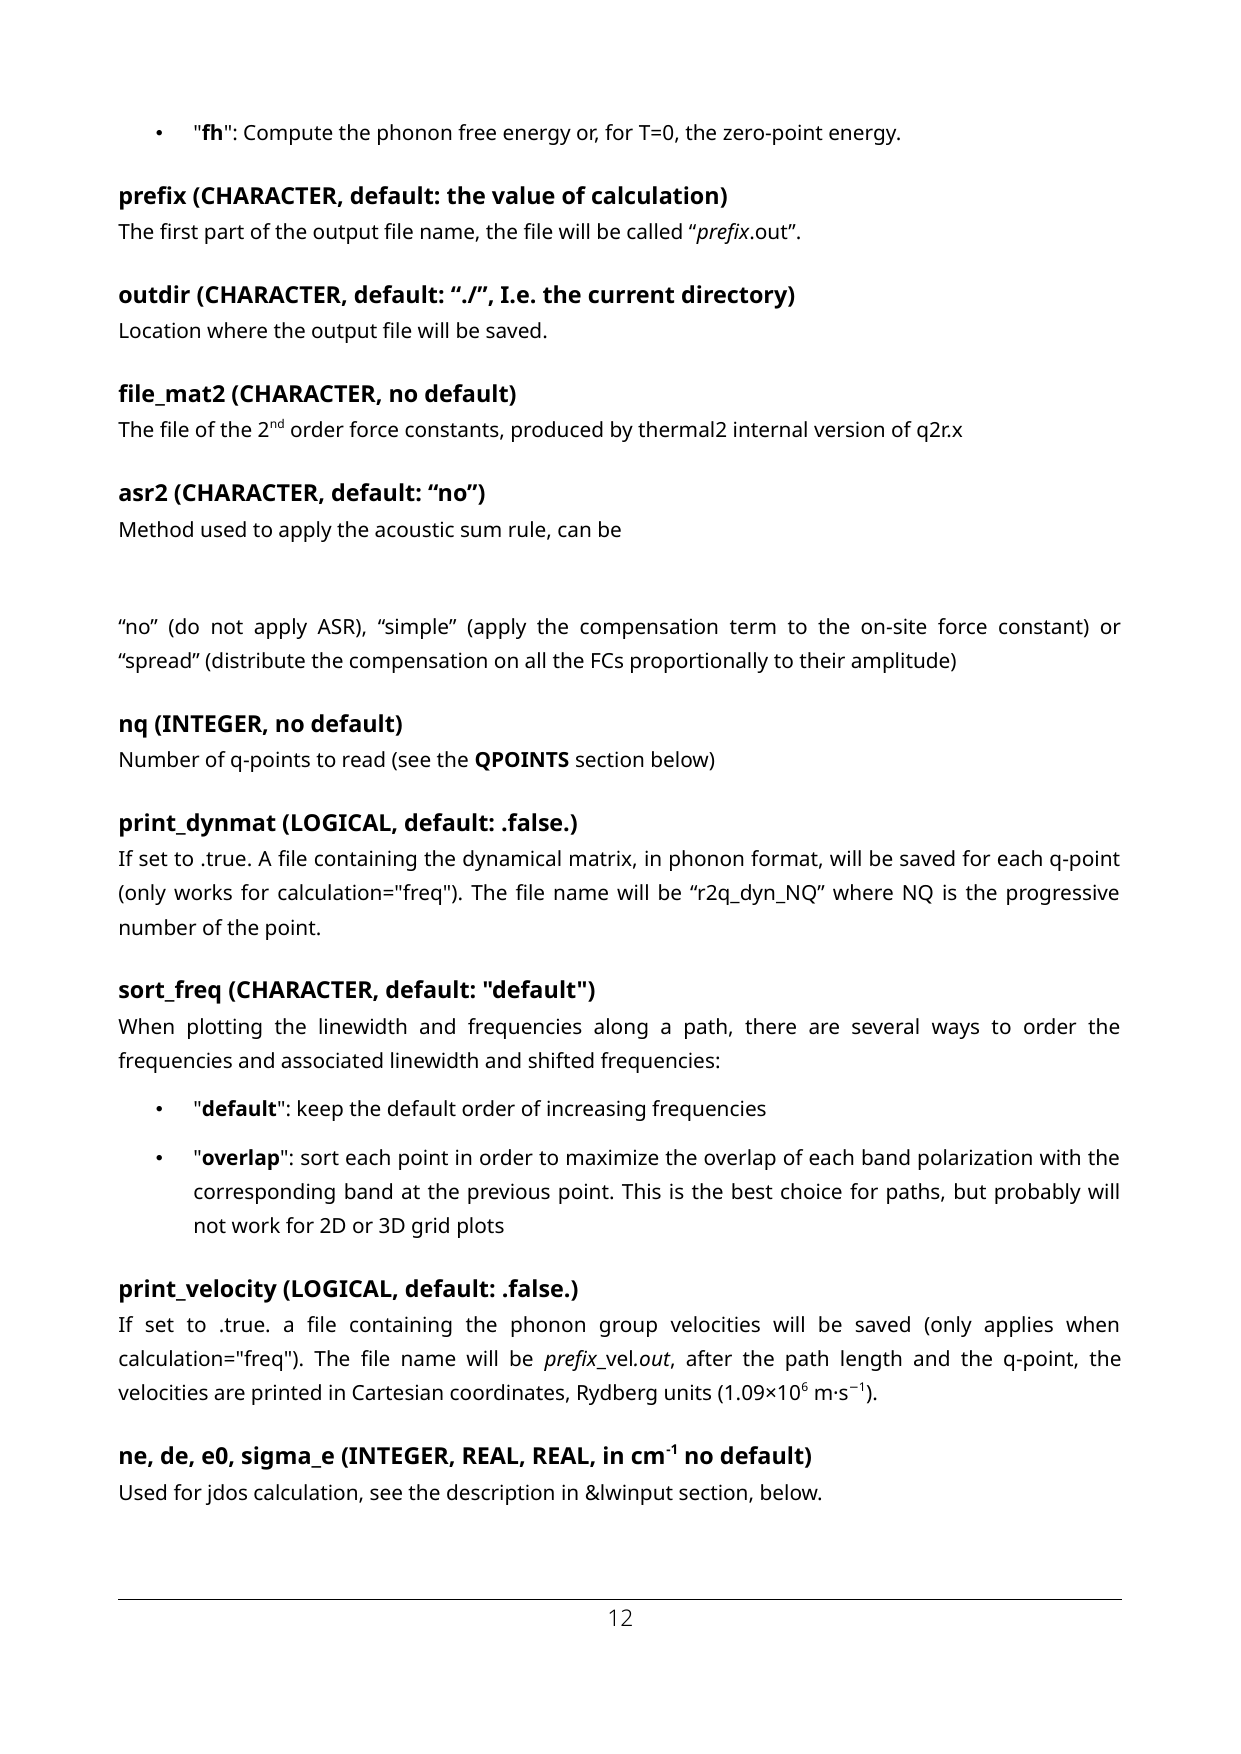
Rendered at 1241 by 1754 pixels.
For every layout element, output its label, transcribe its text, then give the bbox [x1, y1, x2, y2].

text “no” (do not apply ASR), “simple” (apply the compensation term to the on-site force constant) or “spread” (distribute the compensation on all the FCs proportionally to their amplitude) [118, 612, 1122, 674]
text If set to .true. A file containing the dynamical matrix, in phonon format, will be saved for each q-point (only works for calculation="freq"). The file name will be “r2q_dyn_NQ” where NQ is the progressive number of the point. [118, 844, 1122, 941]
subtitle print_velocity (LOGICAL, default: .false.) [118, 1272, 1122, 1304]
text The file of the 2nd order force constants, produced by thermal2 internal version of q2r.x [118, 416, 1122, 444]
subtitle prefix (CHARACTER, default: the value of calculation) [118, 179, 1122, 211]
subtitle ne, de, e0, sigma_e (INTEGER, REAL, REAL, in cm-1 no default) [118, 1440, 1122, 1471]
text Used for jdos calculation, see the description in &lwinput section, below. [118, 1478, 1122, 1506]
text When plotting the linewidth and frequencies along a path, there are several ways to order the frequencies and associated linewidth and shifted frequencies: [118, 1012, 1122, 1074]
text Method used to apply the acoustic sum rule, can be [118, 515, 1122, 543]
subtitle print_dynmat (LOGICAL, default: .false.) [118, 806, 1122, 838]
list "default": keep the default order of increasing frequencies [156, 1094, 1122, 1123]
subtitle file_mat2 (CHARACTER, no default) [118, 378, 1122, 409]
subtitle sort_freq (CHARACTER, default: "default") [118, 974, 1122, 1006]
text The first part of the output file name, the file will be called “prefix.out”. [118, 217, 1122, 246]
subtitle nq (INTEGER, no default) [118, 707, 1122, 739]
text Number of q-points to read (see the QPOINTS section below) [118, 745, 1122, 774]
subtitle outdir (CHARACTER, default: “./”, I.e. the current directory) [118, 278, 1122, 310]
subtitle asr2 (CHARACTER, default: “no”) [118, 477, 1122, 508]
list "overlap": sort each point in order to maximize the overlap of each band polarization with the corresponding band at the previous point. This is the best choice for paths, but probably will not work for 2D or 3D grid plots [156, 1143, 1122, 1240]
text If set to .true. a file containing the phonon group velocities will be saved (only applies when calculation="freq"). The file name will be prefix_vel.out, after the path length and the q-point, the velocities are printed in Cartesian coordinates, Rydberg units (1.09×106 m·s−1). [118, 1310, 1122, 1407]
list "fh": Compute the phonon free energy or, for T=0, the zero-point energy. [156, 118, 1122, 147]
text Location where the output file will be saved. [118, 316, 1122, 345]
